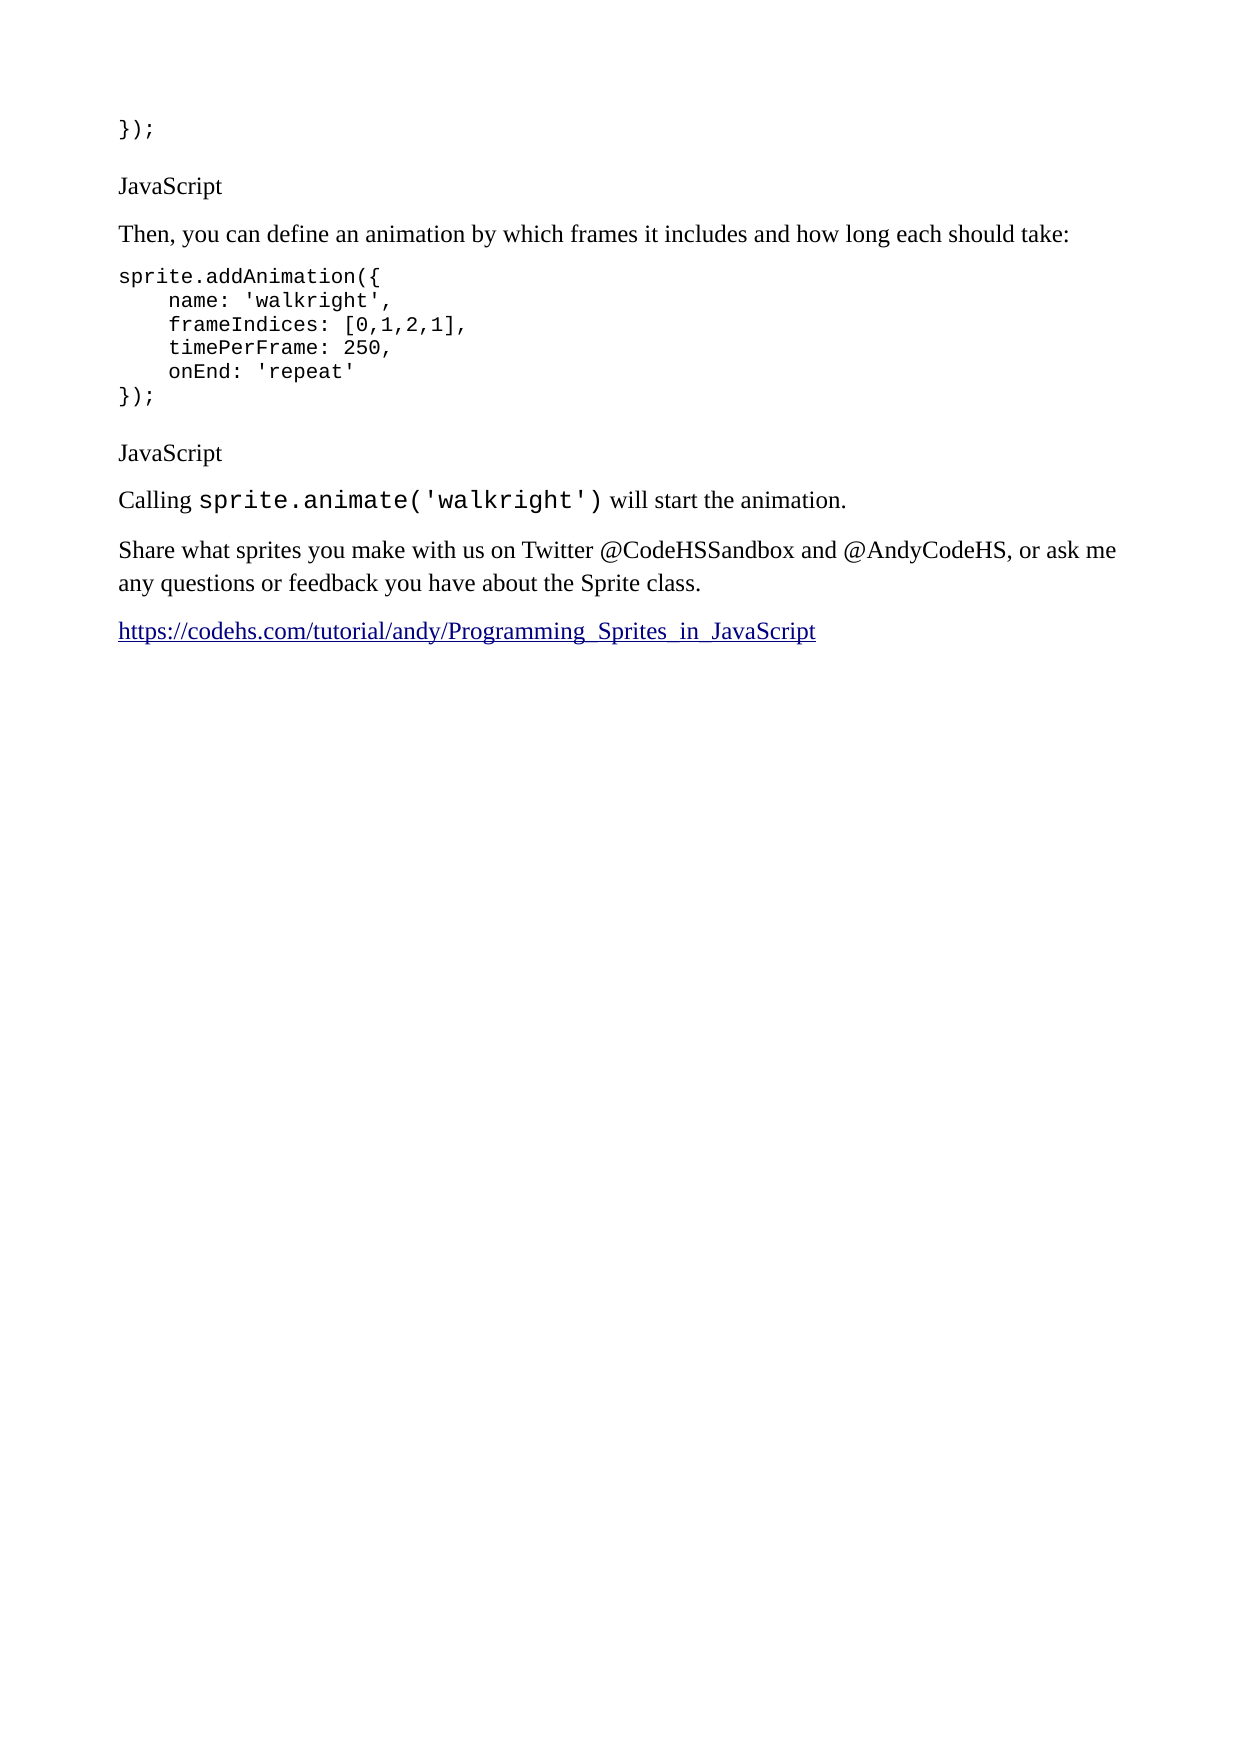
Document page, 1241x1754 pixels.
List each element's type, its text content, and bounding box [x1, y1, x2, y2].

text name: 'walkright', [118, 290, 1122, 314]
text frameIndices: [0,1,2,1], [118, 314, 1122, 337]
text JavaScript [118, 171, 1122, 200]
text JavaScript [118, 438, 1122, 467]
text }); [118, 118, 1122, 142]
text }); [118, 385, 1122, 408]
text https://codehs.com/tutorial/andy/Programming_Sprites_in_JavaScript [118, 616, 1122, 645]
text Share what sprites you make with us on Twitter @CodeHSSandbox and @AndyCodeHS, or ask me any questions or feedback you have about the Sprite class. [118, 535, 1122, 597]
text Then, you can define an animation by which frames it includes and how long each should take: [118, 219, 1122, 248]
text Calling sprite.animate('walkright') will start the animation. [118, 485, 1122, 516]
text onEnd: 'repeat' [118, 361, 1122, 385]
text timePerFrame: 250, [118, 337, 1122, 361]
text sprite.addAnimation({ [118, 266, 1122, 290]
